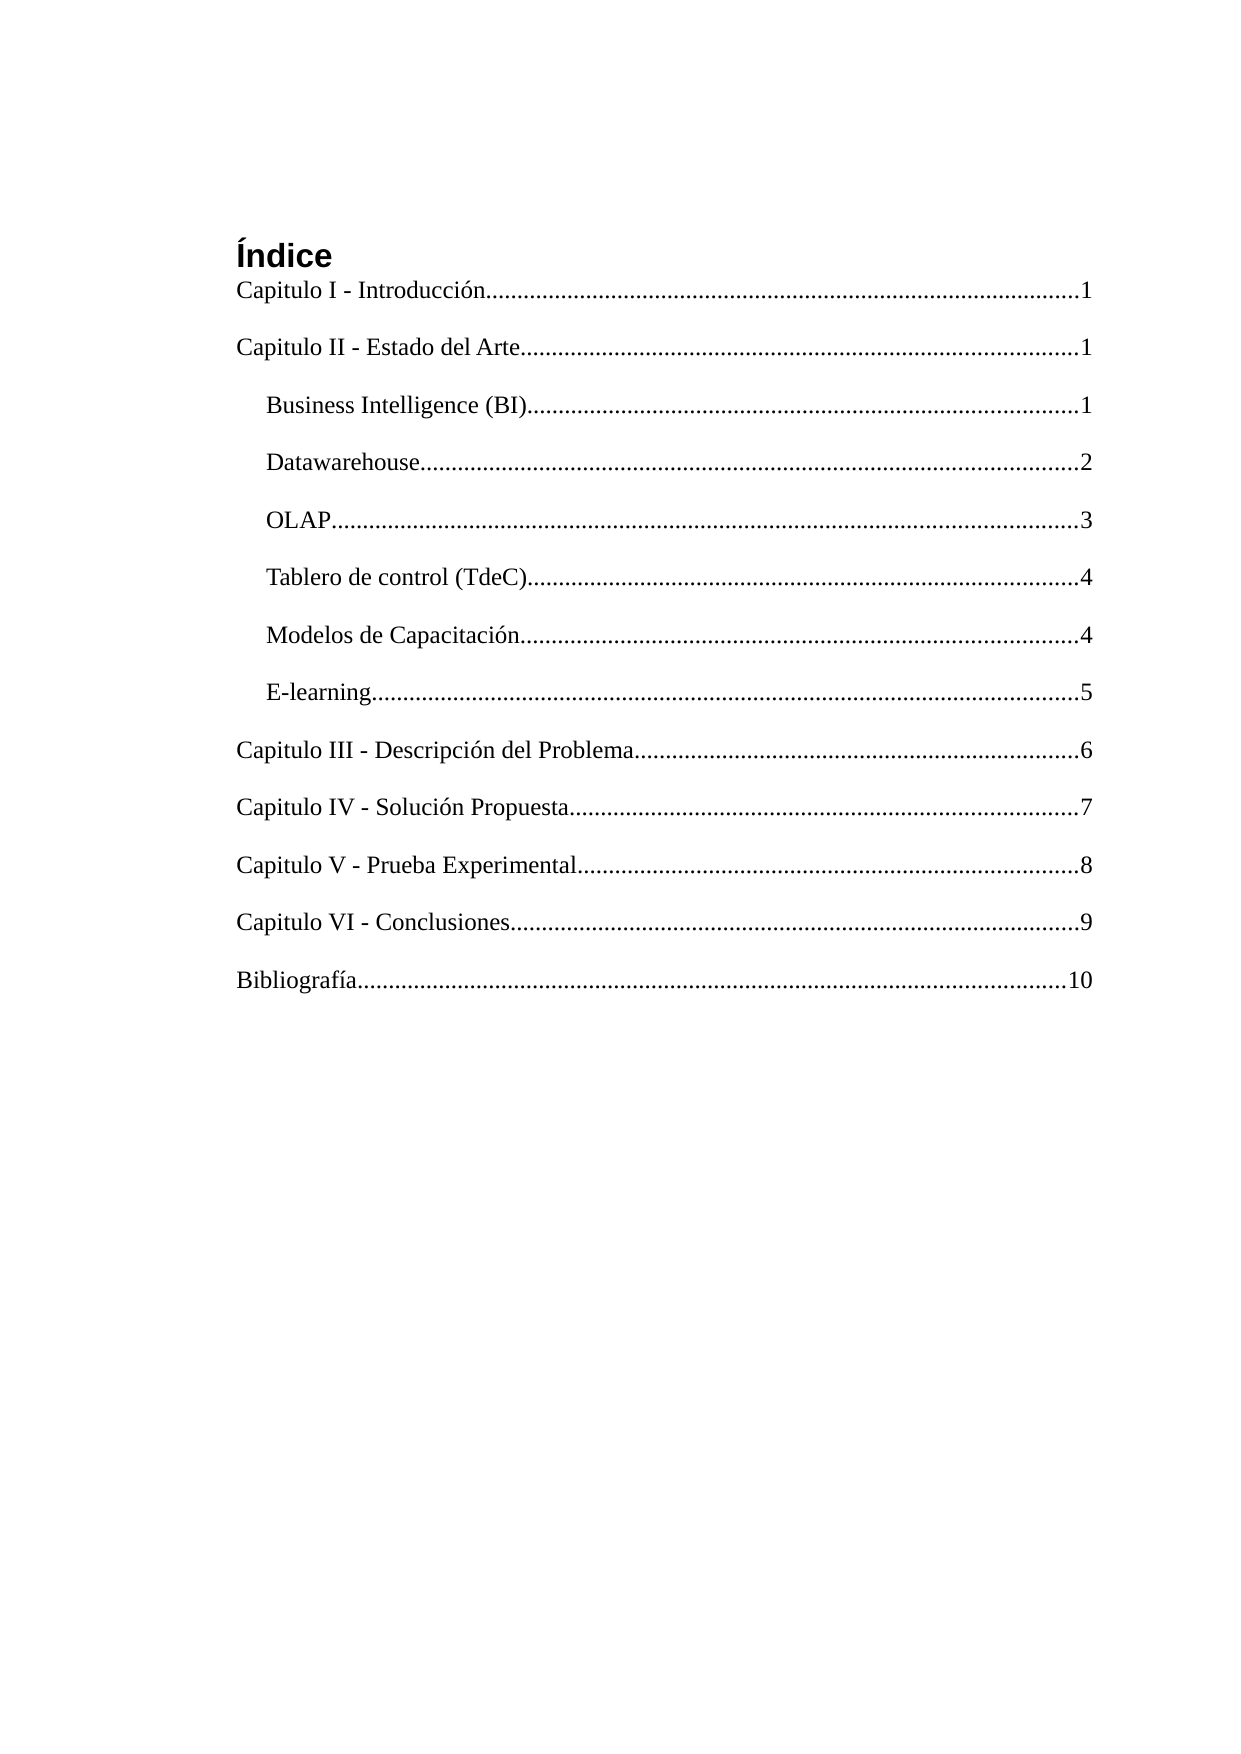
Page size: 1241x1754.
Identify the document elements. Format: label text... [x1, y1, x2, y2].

subtitle Índice [236, 236, 1093, 275]
text Tablero de control (TdeC) 4 [266, 562, 1093, 591]
text E-learning 5 [266, 677, 1093, 706]
text Capitulo I - Introducción 1 [236, 275, 1093, 303]
text Bibliografía 10 [236, 965, 1093, 993]
text Capitulo V - Prueba Experimental 8 [236, 850, 1093, 878]
text Capitulo IV - Solución Propuesta 7 [236, 792, 1093, 821]
text OLAP 3 [266, 505, 1093, 533]
text Capitulo VI - Conclusiones 9 [236, 907, 1093, 936]
text Datawarehouse 2 [266, 447, 1093, 476]
text Capitulo II - Estado del Arte 1 [236, 332, 1093, 361]
text Modelos de Capacitación 4 [266, 620, 1093, 648]
text Business Intelligence (BI) 1 [266, 390, 1093, 418]
text Capitulo III - Descripción del Problema 6 [236, 735, 1093, 763]
